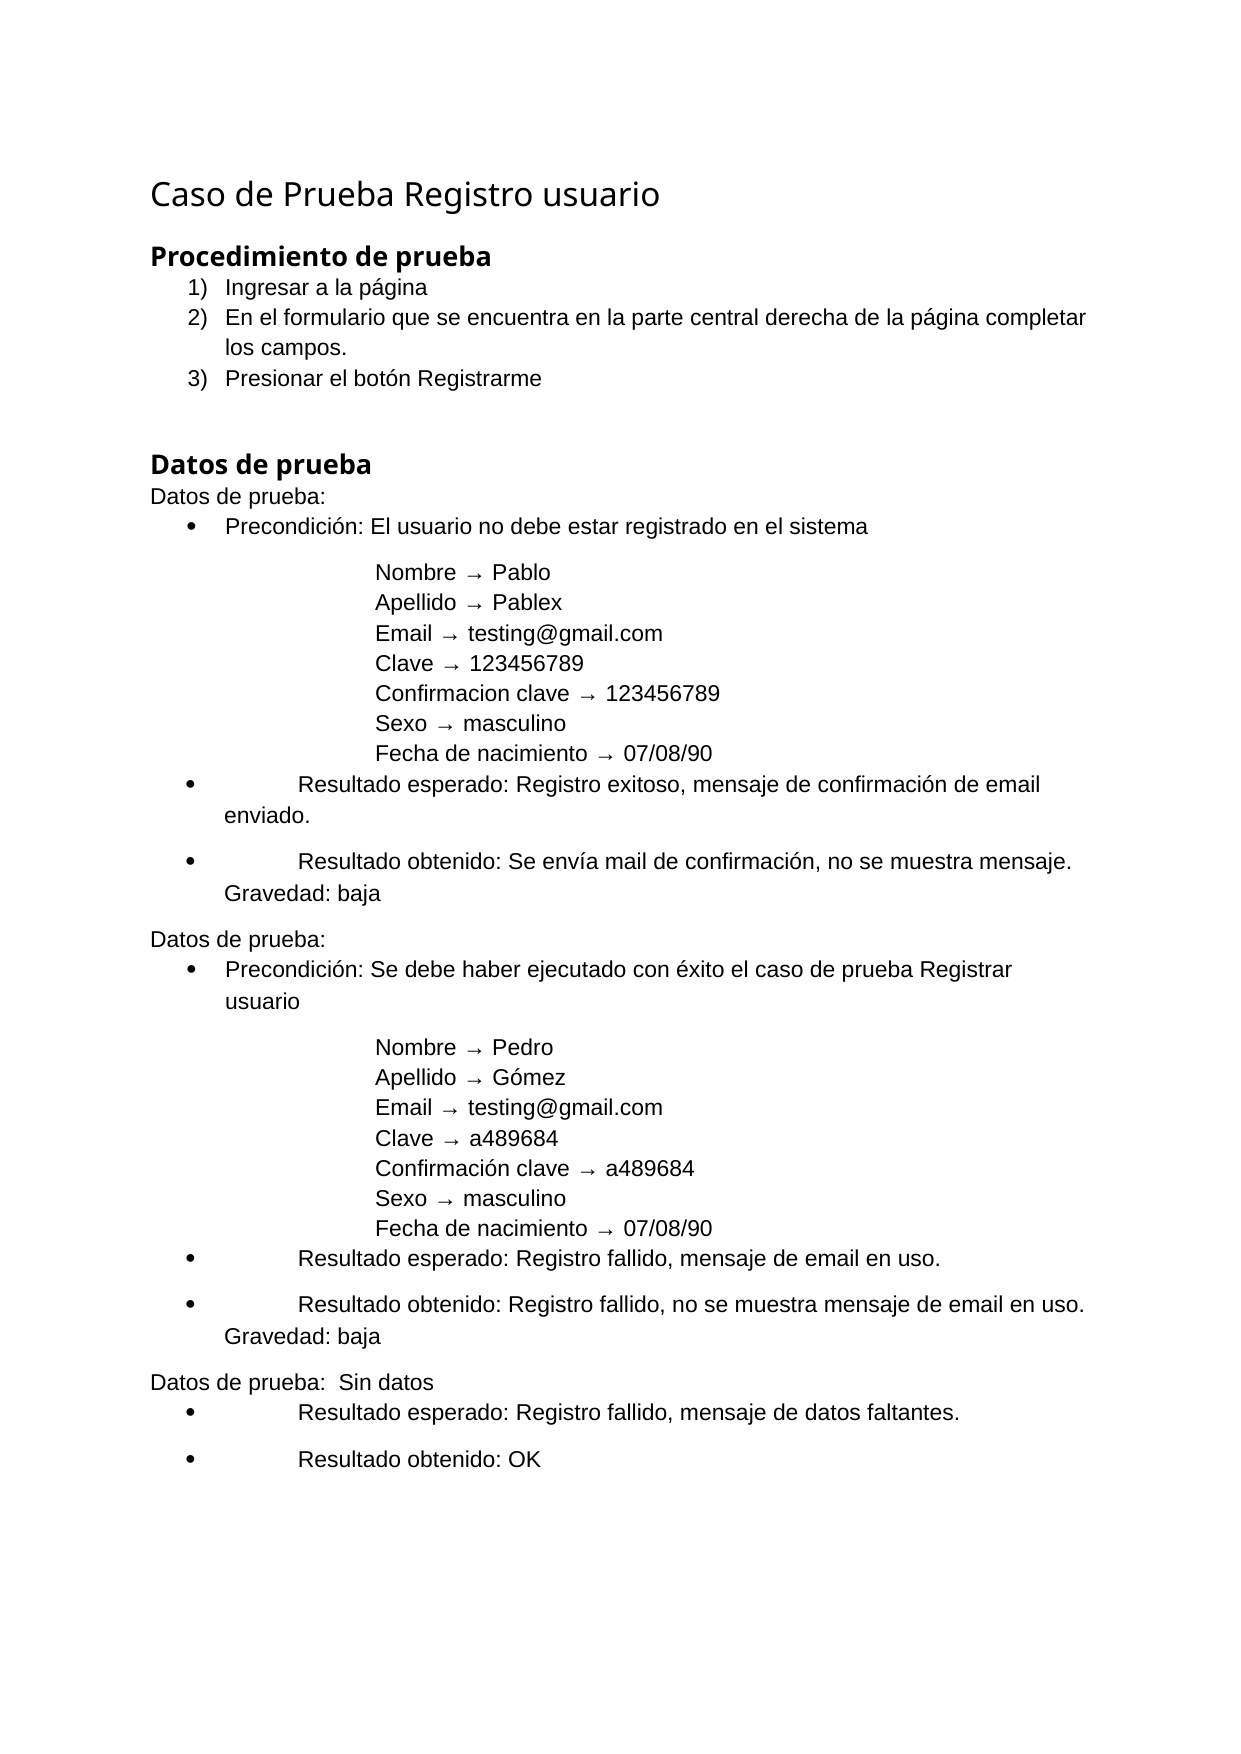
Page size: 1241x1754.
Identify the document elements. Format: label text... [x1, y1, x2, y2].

subtitle Procedimiento de prueba [150, 237, 1090, 274]
list En el formulario que se encuentra en la parte central derecha de la página completar los campos. [187, 304, 1090, 361]
subtitle Datos de prueba [150, 446, 1090, 483]
text Confirmación clave → a489684 [150, 1155, 1090, 1181]
text Nombre → Pablo [150, 559, 1090, 585]
text Confirmacion clave → 123456789 [150, 680, 1090, 706]
text Email → testing@gmail.com [150, 619, 1090, 646]
list Resultado esperado: Registro exitoso, mensaje de confirmación de email enviado. [186, 771, 1090, 828]
list Precondición: Se debe haber ejecutado con éxito el caso de prueba Registrar usuario [187, 956, 1090, 1014]
text Nombre → Pedro [150, 1034, 1090, 1060]
text Fecha de nacimiento → 07/08/90 [150, 740, 1090, 767]
text Sexo → masculino [150, 710, 1090, 736]
list Precondición: El usuario no debe estar registrado en el sistema [187, 513, 1090, 539]
text Fecha de nacimiento → 07/08/90 [150, 1215, 1090, 1241]
list Presionar el botón Registrarme [187, 364, 1090, 391]
list Resultado esperado: Registro fallido, mensaje de datos faltantes. [186, 1399, 1090, 1426]
list Resultado obtenido: Registro fallido, no se muestra mensaje de email en uso. Gravedad: baja [186, 1291, 1090, 1349]
text Apellido → Gómez [150, 1064, 1090, 1090]
text Apellido → Pablex [150, 589, 1090, 616]
list Resultado obtenido: OK [186, 1446, 1090, 1472]
text Datos de prueba: Sin datos [150, 1369, 1090, 1396]
text Datos de prueba: [150, 483, 1090, 509]
list Ingresar a la página [187, 274, 1090, 300]
text Clave → a489684 [150, 1124, 1090, 1151]
subtitle Caso de Prueba Registro usuario [150, 171, 1090, 216]
text Datos de prueba: [150, 926, 1090, 952]
text Clave → 123456789 [150, 650, 1090, 676]
list Resultado obtenido: Se envía mail de confirmación, no se muestra mensaje. Gravedad: baja [186, 848, 1090, 906]
text Email → testing@gmail.com [150, 1094, 1090, 1121]
text Sexo → masculino [150, 1185, 1090, 1211]
list Resultado esperado: Registro fallido, mensaje de email en uso. [186, 1245, 1090, 1272]
